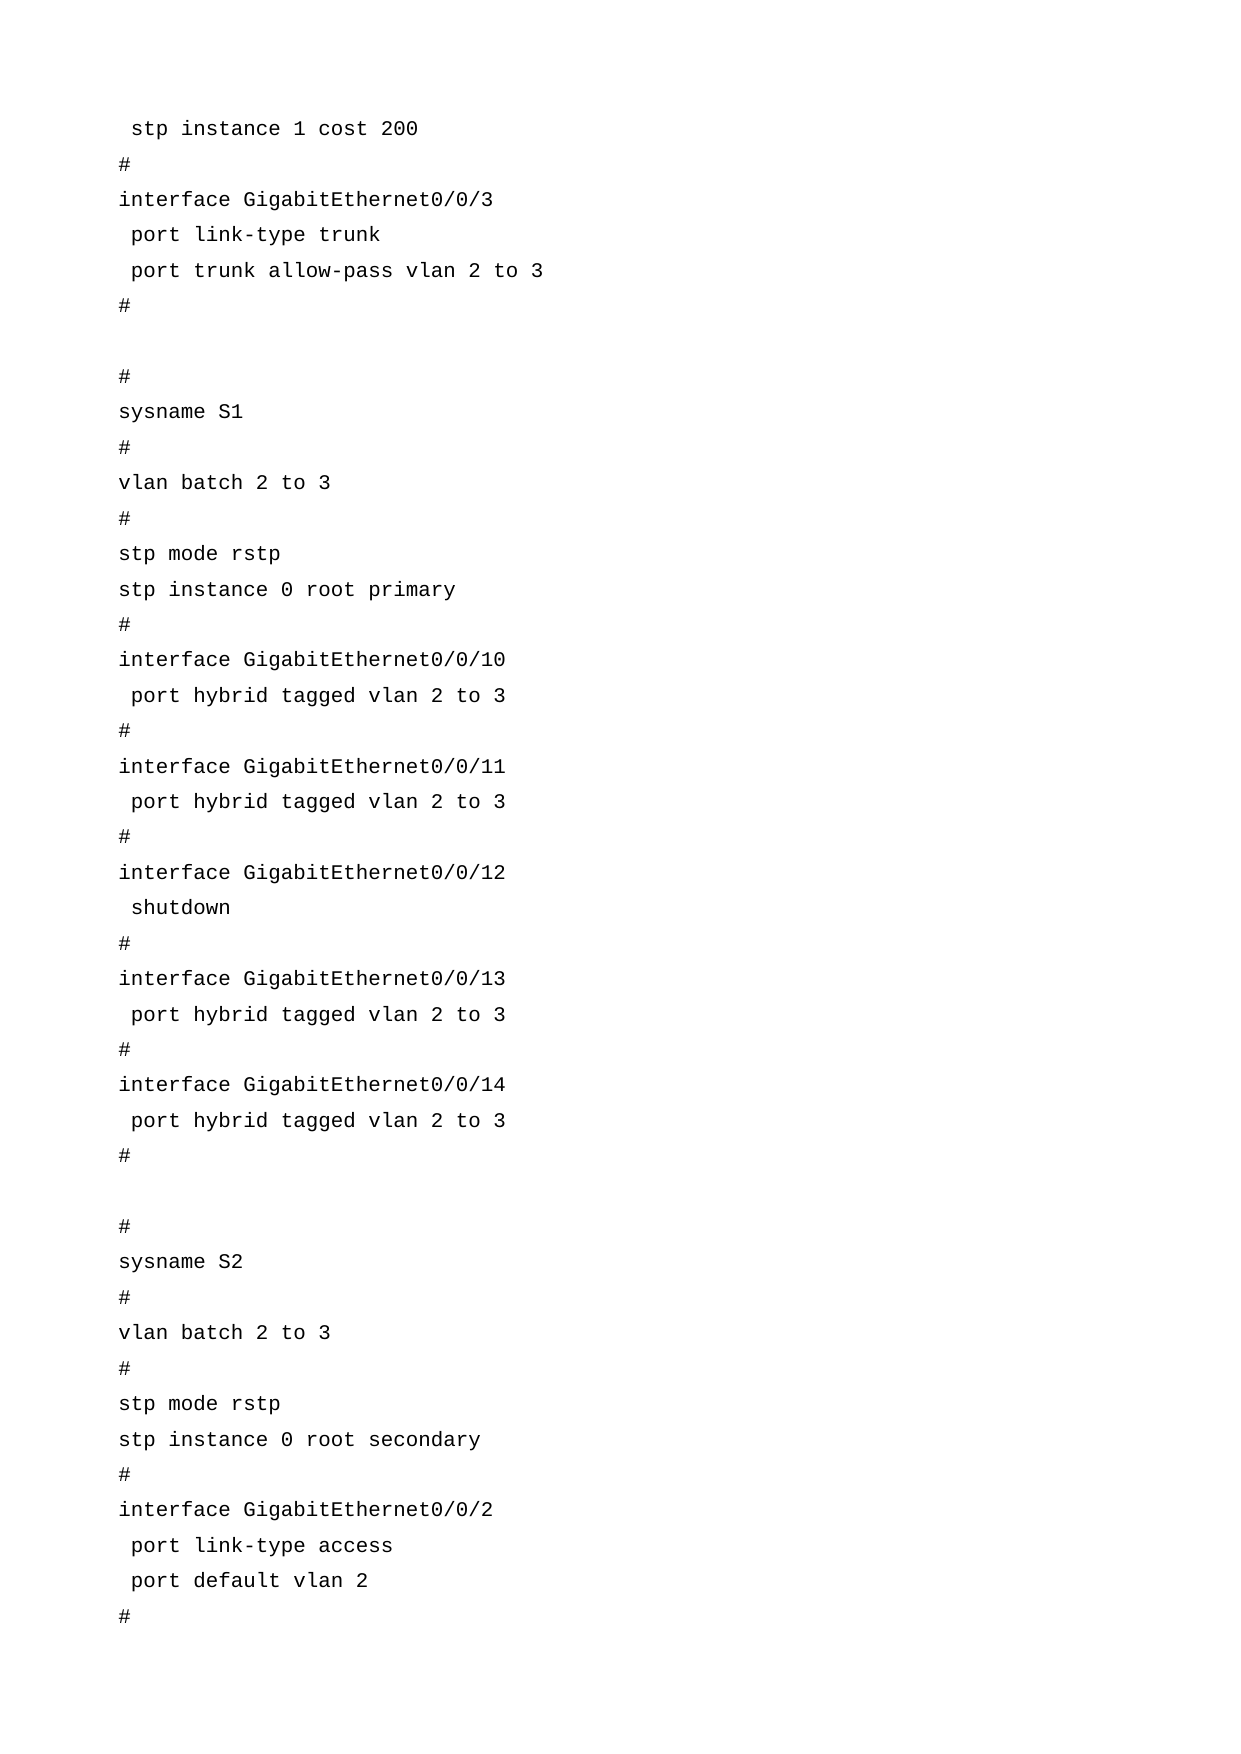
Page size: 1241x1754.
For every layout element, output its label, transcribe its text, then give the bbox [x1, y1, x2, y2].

text # [118, 153, 1122, 177]
text port hybrid tagged vlan 2 to 3 [118, 1003, 1122, 1027]
text sysname S1 [118, 401, 1122, 425]
text # [118, 1287, 1122, 1311]
text # [118, 366, 1122, 390]
text # [118, 1358, 1122, 1381]
text stp mode rstp [118, 1393, 1122, 1417]
text # [118, 826, 1122, 850]
text vlan batch 2 to 3 [118, 472, 1122, 496]
text interface GigabitEthernet0/0/2 [118, 1499, 1122, 1523]
text # [118, 1216, 1122, 1240]
text # [118, 614, 1122, 638]
text # [118, 1606, 1122, 1629]
text stp instance 1 cost 200 [118, 118, 1122, 142]
text port hybrid tagged vlan 2 to 3 [118, 1110, 1122, 1133]
text interface GigabitEthernet0/0/13 [118, 968, 1122, 992]
text # [118, 720, 1122, 744]
text vlan batch 2 to 3 [118, 1322, 1122, 1346]
text stp instance 0 root primary [118, 578, 1122, 602]
text interface GigabitEthernet0/0/3 [118, 189, 1122, 213]
text shutdown [118, 897, 1122, 921]
text port trunk allow-pass vlan 2 to 3 [118, 260, 1122, 283]
text interface GigabitEthernet0/0/11 [118, 756, 1122, 779]
text port link-type trunk [118, 224, 1122, 248]
text # [118, 437, 1122, 461]
text sysname S2 [118, 1251, 1122, 1275]
text # [118, 933, 1122, 956]
text # [118, 1039, 1122, 1063]
text port hybrid tagged vlan 2 to 3 [118, 685, 1122, 708]
text port hybrid tagged vlan 2 to 3 [118, 791, 1122, 815]
text interface GigabitEthernet0/0/10 [118, 649, 1122, 673]
text interface GigabitEthernet0/0/14 [118, 1074, 1122, 1098]
text # [118, 1145, 1122, 1169]
text stp instance 0 root secondary [118, 1428, 1122, 1452]
text port default vlan 2 [118, 1570, 1122, 1594]
text stp mode rstp [118, 543, 1122, 567]
text interface GigabitEthernet0/0/12 [118, 862, 1122, 886]
text port link-type access [118, 1535, 1122, 1558]
text # [118, 295, 1122, 319]
text # [118, 508, 1122, 531]
text # [118, 1464, 1122, 1488]
